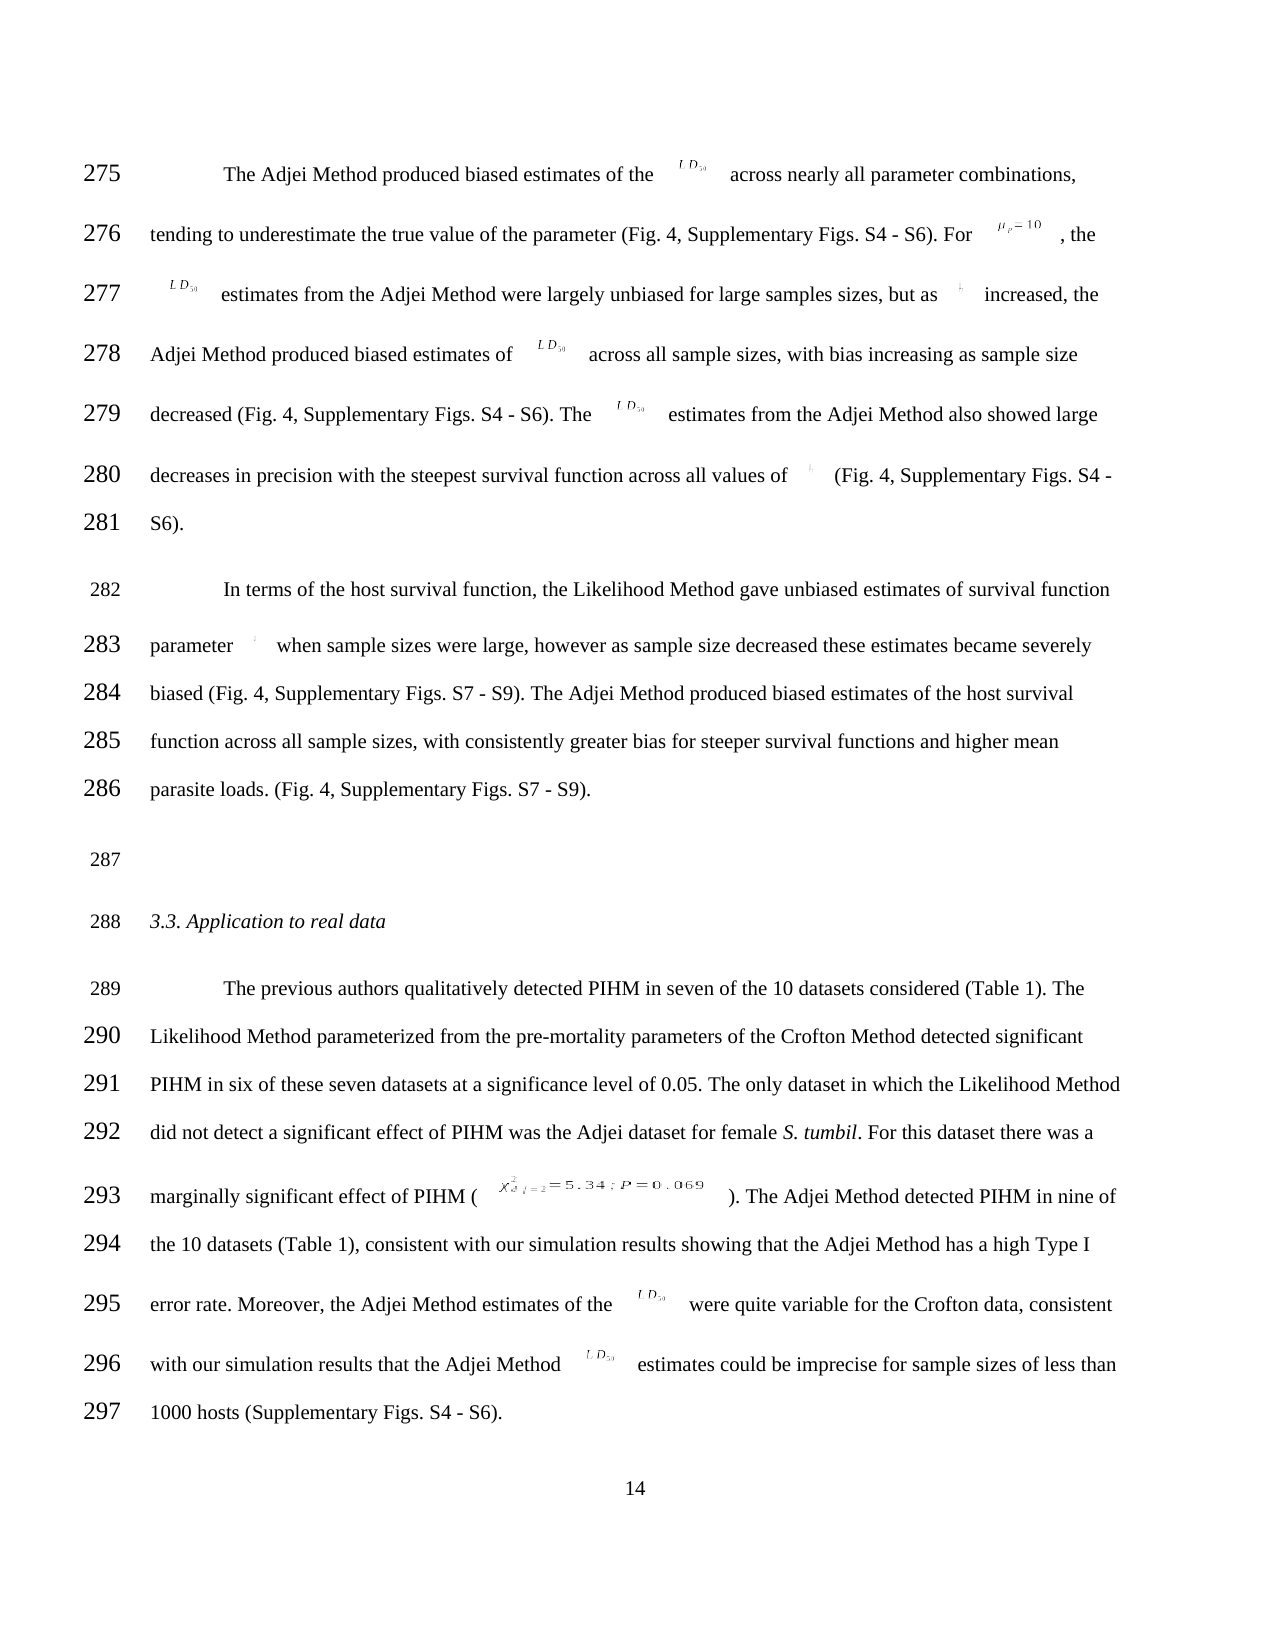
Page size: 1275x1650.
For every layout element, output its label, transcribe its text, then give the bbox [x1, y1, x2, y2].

text 3.3. Application to real data [150, 909, 1125, 933]
text The previous authors qualitatively detected PIHM in seven of the 10 datasets considered (Table 1). The Likelihood Method parameterized from the pre-mortality parameters of the Crofton Method detected significant PIHM in six of these seven datasets at a significance level of 0.05. The only dataset in which the Likelihood Method did not detect a significant effect of PIHM was the Adjei dataset for female S. tumbil. For this dataset there was a marginally significant effect of PIHM (). The Adjei Method detected PIHM in nine of the 10 datasets (Table 1), consistent with our simulation results showing that the Adjei Method has a high Type I error rate. Moreover, the Adjei Method estimates of the were quite variable for the Crofton data, consistent with our simulation results that the Adjei Method estimates could be imprecise for sample sizes of less than 1000 hosts (Supplementary Figs. S4 - S6). [150, 976, 1125, 1424]
text In terms of the host survival function, the Likelihood Method gave unbiased estimates of survival function parameter when sample sizes were large, however as sample size decreased these estimates became severely biased (Fig. 4, Supplementary Figs. S7 - S9). The Adjei Method produced biased estimates of the host survival function across all sample sizes, with consistently greater bias for steeper survival functions and higher mean parasite loads. (Fig. 4, Supplementary Figs. S7 - S9). [150, 577, 1125, 801]
text The Adjei Method produced biased estimates of the across nearly all parameter combinations, tending to underestimate the true value of the parameter (Fig. 4, Supplementary Figs. S4 - S6). For , the estimates from the Adjei Method were largely unbiased for large samples sizes, but as increased, the Adjei Method produced biased estimates of across all sample sizes, with bias increasing as sample size decreased (Fig. 4, Supplementary Figs. S4 - S6). The estimates from the Adjei Method also showed large decreases in precision with the steepest survival function across all values of (Fig. 4, Supplementary Figs. S4 - S6). [150, 150, 1125, 535]
